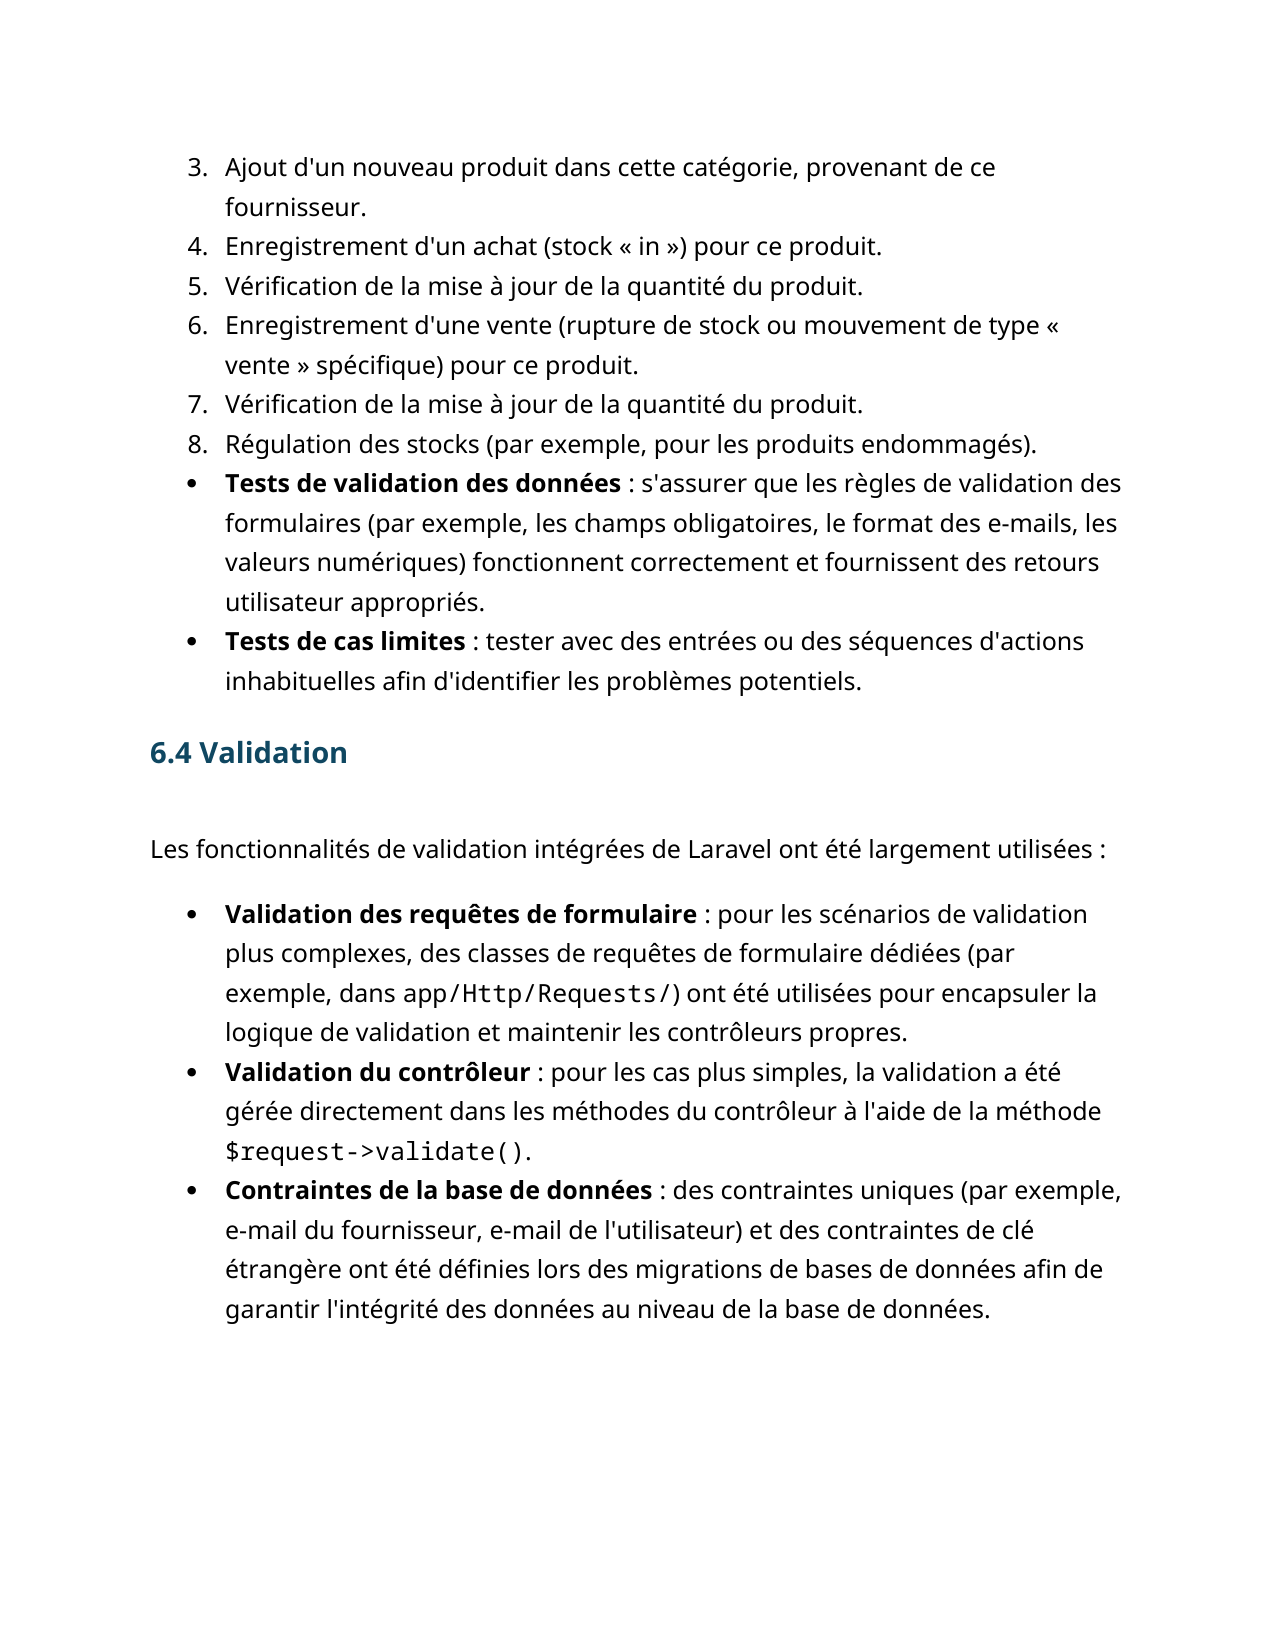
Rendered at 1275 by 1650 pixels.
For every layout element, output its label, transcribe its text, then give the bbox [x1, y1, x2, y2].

list Tests de validation des données : s'assurer que les règles de validation des formulaires (par exemple, les champs obligatoires, le format des e-mails, les valeurs numériques) fonctionnent correctement et fournissent des retours utilisateur appropriés. [187, 466, 1125, 618]
list Enregistrement d'une vente (rupture de stock ou mouvement de type « vente » spécifique) pour ce produit. [187, 308, 1125, 381]
subtitle 6.4 Validation [150, 732, 1125, 772]
list Contraintes de la base de données : des contraintes uniques (par exemple, e-mail du fournisseur, e-mail de l'utilisateur) et des contraintes de clé étrangère ont été définies lors des migrations de bases de données afin de garantir l'intégrité des données au niveau de la base de données. [187, 1173, 1125, 1326]
list Régulation des stocks (par exemple, pour les produits endommagés). [187, 426, 1125, 460]
list Vérification de la mise à jour de la quantité du produit. [187, 387, 1125, 421]
list Enregistrement d'un achat (stock « in ») pour ce produit. [187, 229, 1125, 263]
list Validation du contrôleur : pour les cas plus simples, la validation a été gérée directement dans les méthodes du contrôleur à l'aide de la méthode $request->validate(). [187, 1054, 1125, 1168]
list Vérification de la mise à jour de la quantité du produit. [187, 268, 1125, 302]
list Ajout d'un nouveau produit dans cette catégorie, provenant de ce fournisseur. [187, 150, 1125, 223]
list Validation des requêtes de formulaire : pour les scénarios de validation plus complexes, des classes de requêtes de formulaire dédiées (par exemple, dans app/Http/Requests/) ont été utilisées pour encapsuler la logique de validation et maintenir les contrôleurs propres. [187, 897, 1125, 1049]
text Les fonctionnalités de validation intégrées de Laravel ont été largement utilisées : [150, 832, 1125, 866]
list Tests de cas limites : tester avec des entrées ou des séquences d'actions inhabituelles afin d'identifier les problèmes potentiels. [187, 624, 1125, 697]
